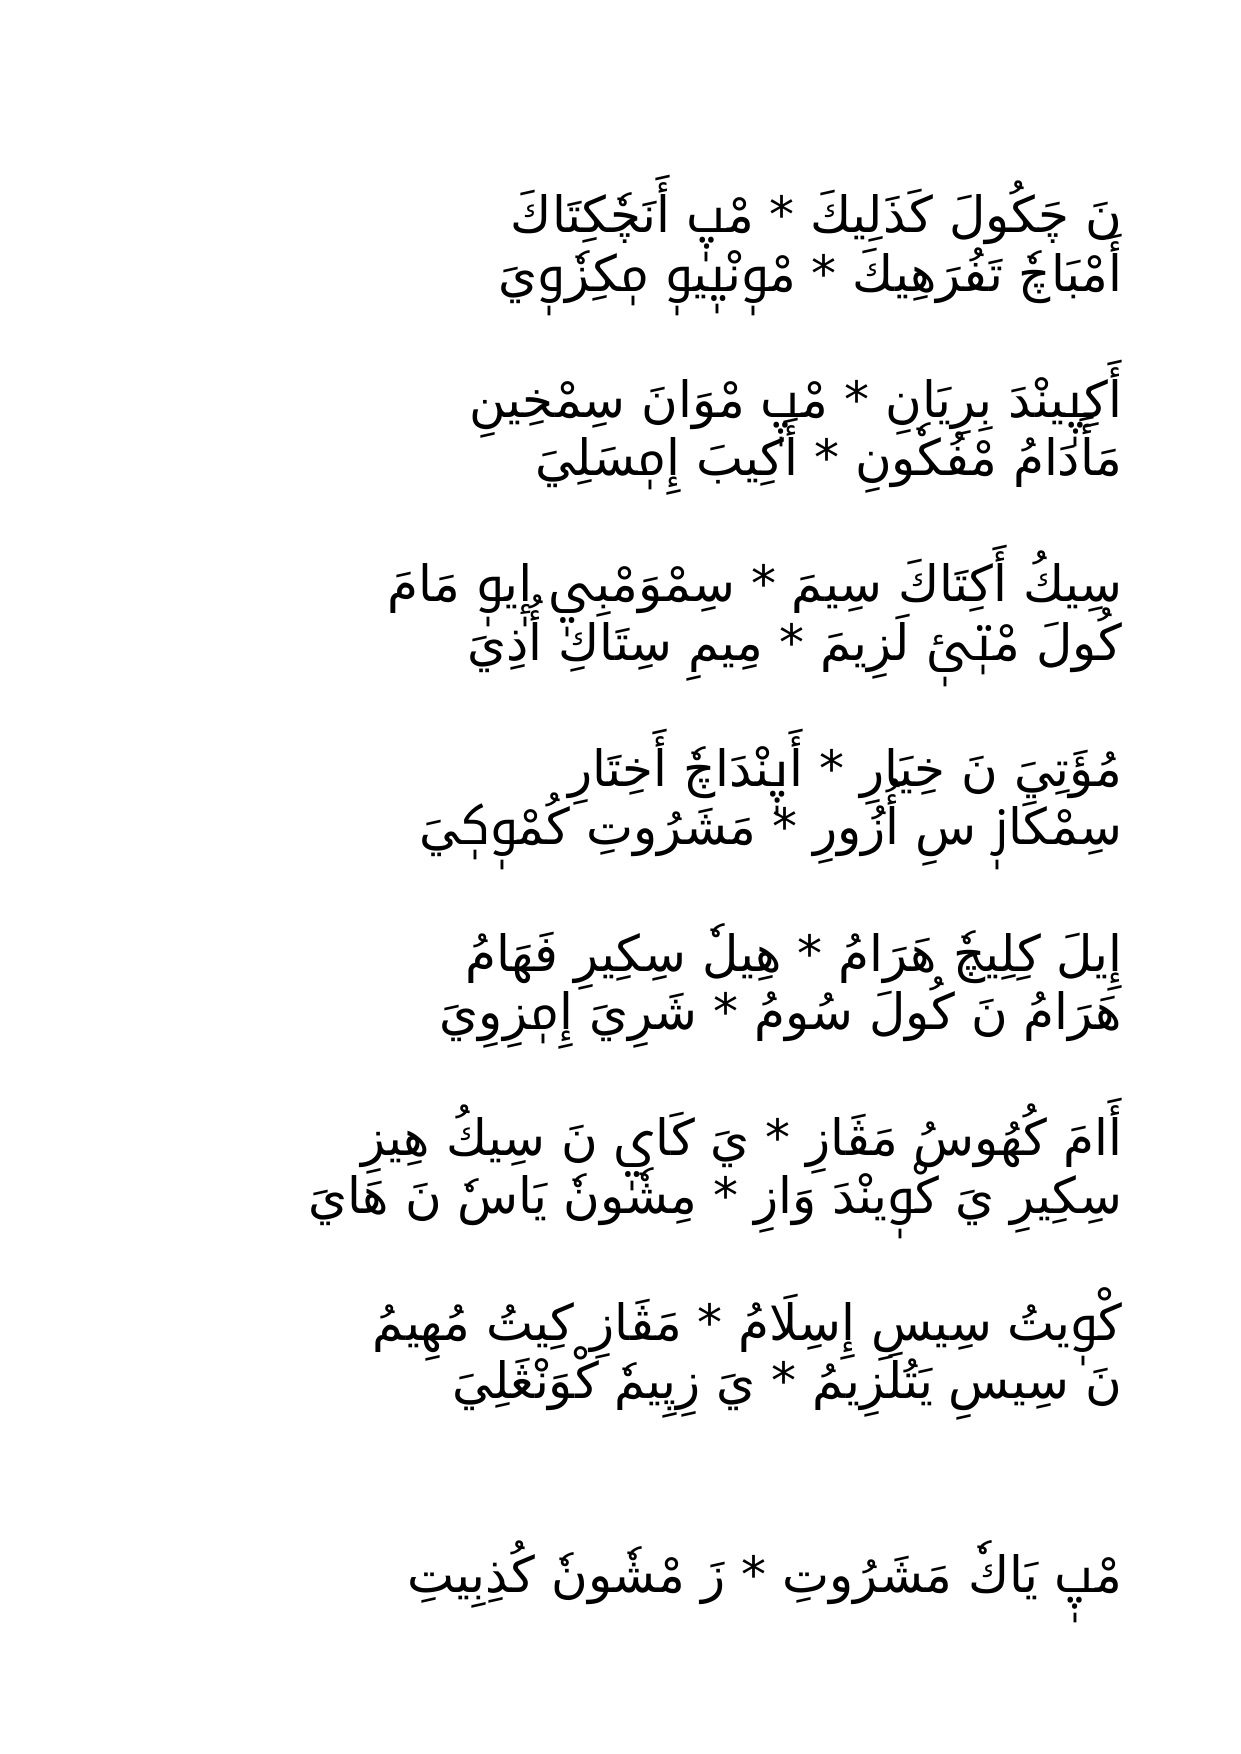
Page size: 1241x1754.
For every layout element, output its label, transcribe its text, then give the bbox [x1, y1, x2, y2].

text مَأَدَامُ مْفُكٗونِ * أَكِيبَ إِمٖسَلِيَ [118, 429, 1122, 487]
text سِمْكَازٖ سِ أُزُورِ * مَشَرُوتِ كُمْوٖكٖيَ [118, 798, 1122, 856]
text أَامَ كُهُوسُ مَڤَازِ * يَ كَايٖ نَ سِيكُ هِيزِ [118, 1109, 1122, 1167]
text إِيلَ كِلِيچٗ هَرَامُ * هِيلٗ سِكِيرِ فَهَامُ [118, 924, 1122, 983]
text مُؤَتِيَ نَ خِيَارِ * أَپٖنْدَاچٗ أَخِتَارِ [118, 740, 1122, 798]
text كُولَ مْتٖئٖ لَزِيمَ * مِيمِ سِتَاكِ أُذِيَ [118, 614, 1122, 672]
text أَكِپٖينْدَ بِرِيَانِ * مْپٖ مْوَانَ سِمْخِينِ [118, 371, 1122, 429]
text أَمْبَاچٗ تَفُرَهِيكَ * مْوٖنْيٖيوٖ مٖكِزٗوٖيَ [118, 244, 1122, 303]
text سِكِيرِ يَ كْوٖينْدَ وَازِ * مِشٗونٗ يَاسٗ نَ هَايَ [118, 1167, 1122, 1226]
text مْپٖ يَاكٗ مَشَرُوتِ * زَ مْشٗونٗ كُذِبِيتِ [118, 1546, 1122, 1605]
text نَ سِيسِ يَتُلَزِيمُ * يَ زِپِيمٗ كْوَنْڠَلِيَ [118, 1352, 1122, 1410]
text نَ چَكُولَ كَذَلِيكَ * مْپٖ أَنَچٗكِتَاكَ [118, 186, 1122, 244]
text سِيكُ أَكِتَاكَ سِيمَ * سِمْوَمْبِيٖ إٖيوٖ مَامَ [118, 555, 1122, 614]
text كْوٖيتُ سِيسِ إِسِلَامُ * مَڤَازِ كِيتُ مُهِيمُ [118, 1294, 1122, 1352]
text هَرَامُ نَ كُولَ سُومُ * شَرِيَ إِمٖزِوِيَ [118, 983, 1122, 1041]
